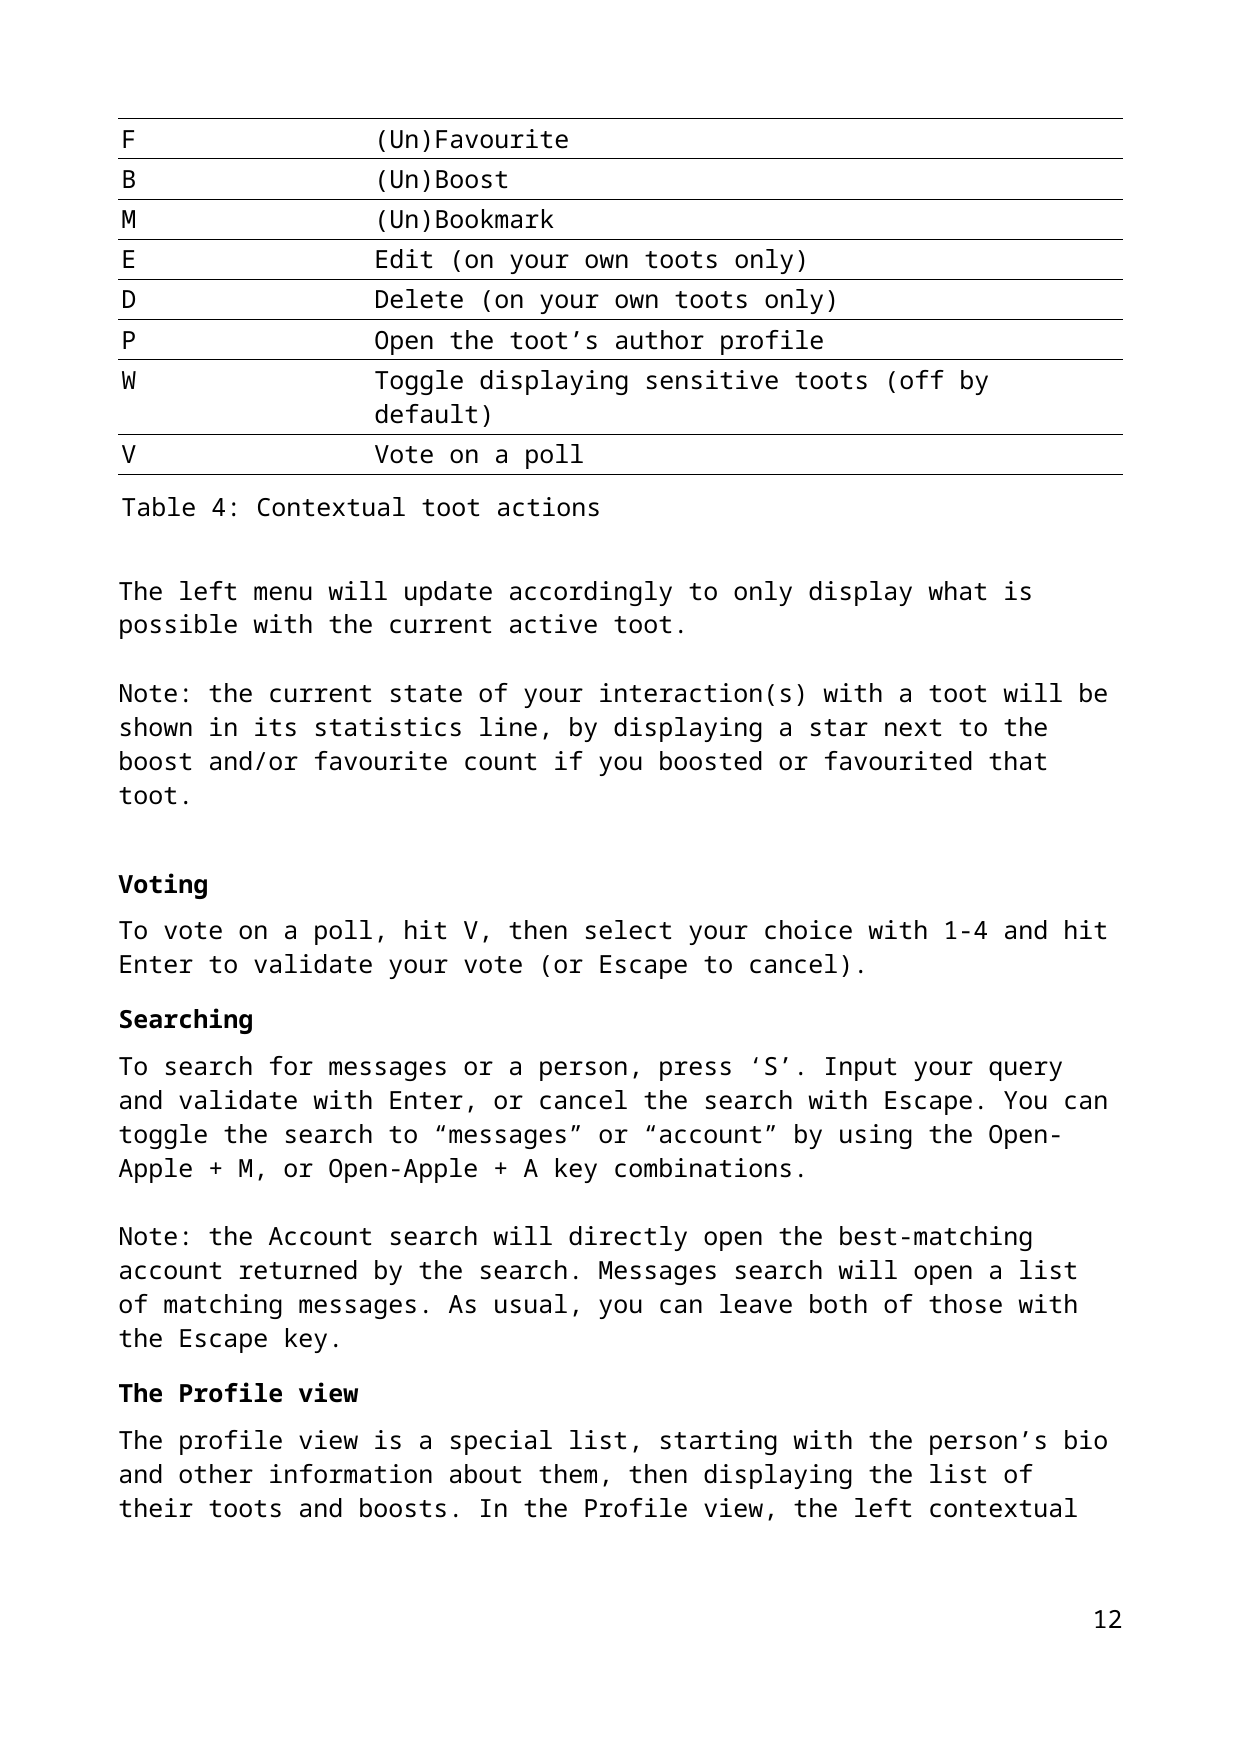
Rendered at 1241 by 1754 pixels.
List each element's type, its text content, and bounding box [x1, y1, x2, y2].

table_cell Toggle displaying sensitive toots (off by default) [371, 360, 1122, 434]
table_cell V [118, 435, 371, 474]
table_cell (Un)Boost [371, 159, 1122, 198]
table_cell W [118, 360, 371, 434]
table_cell Edit (on your own toots only) [371, 240, 1122, 279]
table_cell F [118, 119, 371, 158]
table_cell (Un)Favourite [371, 119, 1122, 158]
table_cell D [118, 280, 371, 319]
table_cell M [118, 200, 371, 239]
text Note: the current state of your interaction(s) with a toot will be shown in its statistics line, by displaying a star next to the boost and/or favourite count if you boosted or favourited that toot. [118, 675, 1122, 812]
text Note: the Account search will directly open the best-matching account returned by the search. Messages search will open a list of matching messages. As usual, you can leave both of those with the Escape key. [118, 1219, 1122, 1355]
text The profile view is a special list, starting with the person’s bio and other information about them, then displaying the list of their toots and boosts. In the Profile view, the left contextual [118, 1422, 1122, 1525]
table_cell (Un)Bookmark [371, 200, 1122, 239]
table_cell Delete (on your own toots only) [371, 280, 1122, 319]
text To vote on a poll, hit V, then select your choice with 1-4 and hit Enter to validate your vote (or Escape to cancel). [118, 913, 1122, 981]
table_cell P [118, 320, 371, 359]
subtitle Voting [118, 866, 1122, 901]
subtitle Searching [118, 1002, 1122, 1036]
text Table 4: Contextual toot actions [118, 486, 1122, 527]
table_cell E [118, 240, 371, 279]
text To search for messages or a person, press ‘S’. Input your query and validate with Enter, or cancel the search with Escape. You can toggle the search to “messages” or “account” by using the Open-Apple + M, or Open-Apple + A key combinations. [118, 1048, 1122, 1185]
table_cell Open the toot’s author profile [371, 320, 1122, 359]
table_cell Vote on a poll [371, 435, 1122, 474]
table_cell B [118, 159, 371, 198]
subtitle The Profile view [118, 1376, 1122, 1410]
text The left menu will update accordingly to only display what is possible with the current active toot. [118, 573, 1122, 641]
